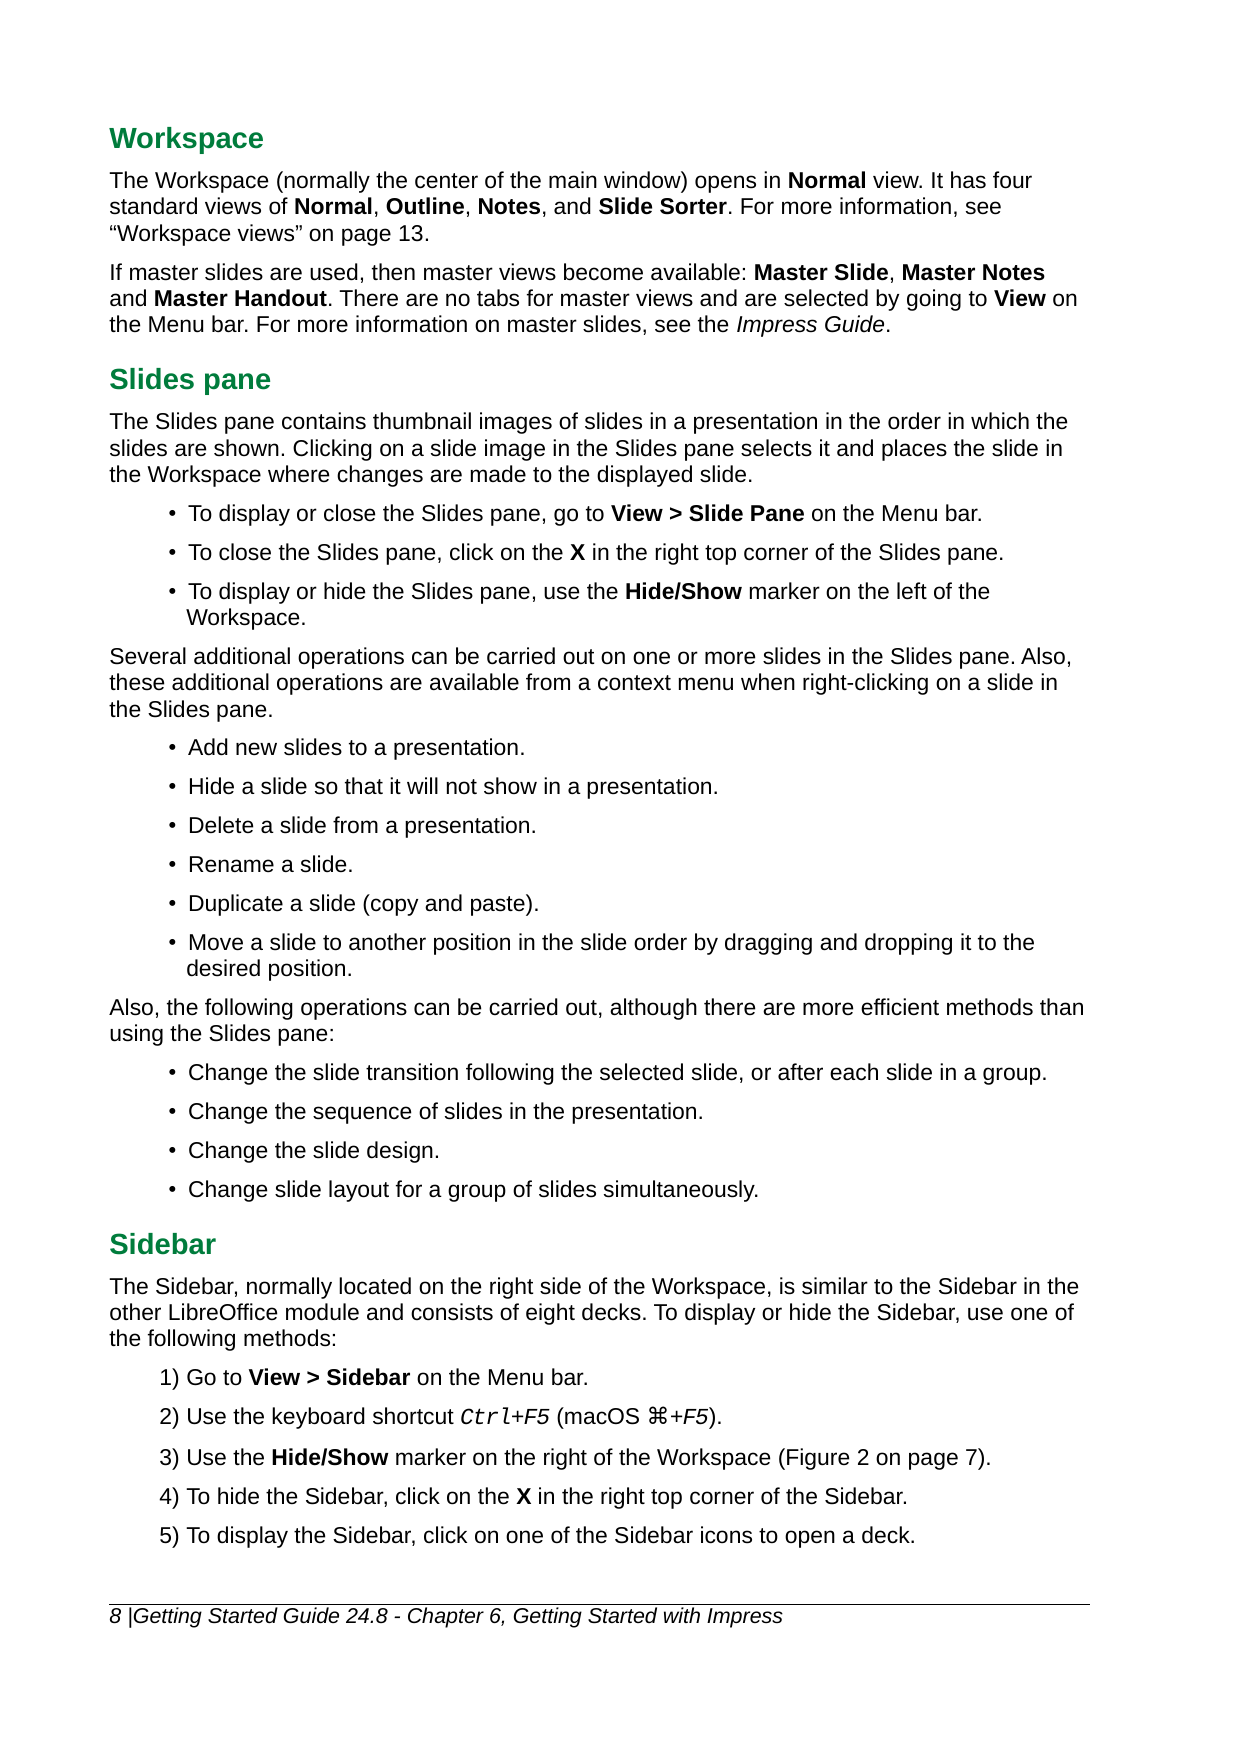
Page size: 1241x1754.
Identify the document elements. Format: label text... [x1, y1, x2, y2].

list Use the Hide/Show marker on the right of the Workspace (Figure 2 on page 7). [186, 1444, 1090, 1470]
list The Slides pane contains thumbnail images of slides in a presentation in the order in which the slides are shown. Clicking on a slide image in the Slides pane selects it and places the slide in the Workspace where changes are made to the displayed slide. [109, 408, 1090, 487]
list Use the keyboard shortcut Ctrl+F5 (macOS ⌘+F5). [186, 1403, 1090, 1431]
list Change the sequence of slides in the presentation. [168, 1098, 1090, 1124]
list Also, the following operations can be carried out, although there are more efficient methods than using the Slides pane: [109, 994, 1090, 1047]
subtitle Workspace [109, 121, 1090, 154]
list To display the Sidebar, click on one of the Sidebar icons to open a deck. [186, 1522, 1090, 1548]
list Rename a slide. [168, 851, 1090, 877]
list Go to View > Sidebar on the Menu bar. [186, 1364, 1090, 1391]
list The Sidebar, normally located on the right side of the Workspace, is similar to the Sidebar in the other LibreOffice module and consists of eight decks. To display or hide the Sidebar, use one of the following methods: [109, 1273, 1090, 1352]
list Change the slide transition following the selected slide, or after each slide in a group. [168, 1059, 1090, 1085]
list Delete a slide from a presentation. [168, 812, 1090, 838]
list Move a slide to another position in the slide order by dragging and dropping it to the desired position. [168, 929, 1090, 981]
list Change the slide design. [168, 1137, 1090, 1163]
subtitle Sidebar [109, 1227, 1090, 1260]
list Duplicate a slide (copy and paste). [168, 890, 1090, 916]
subtitle Slides pane [109, 362, 1090, 396]
list Several additional operations can be carried out on one or more slides in the Slides pane. Also, these additional operations are available from a context menu when right-clicking on a slide in the Slides pane. [109, 643, 1090, 722]
list Add new slides to a presentation. [168, 734, 1090, 761]
text If master slides are used, then master views become available: Master Slide, Master Notes and Master Handout. There are no tabs for master views and are selected by going to View on the Menu bar. For more information on master slides, see the Impress Guide. [109, 258, 1090, 338]
list To display or close the Slides pane, go to View > Slide Pane on the Menu bar. [168, 500, 1090, 526]
list To display or hide the Slides pane, use the Hide/Show marker on the left of the Workspace. [168, 578, 1090, 630]
list To hide the Sidebar, click on the X in the right top corner of the Sidebar. [186, 1483, 1090, 1509]
list Hide a slide so that it will not show in a presentation. [168, 773, 1090, 799]
list To close the Slides pane, click on the X in the right top corner of the Slides pane. [168, 539, 1090, 565]
list Change slide layout for a group of slides simultaneously. [168, 1176, 1090, 1202]
text The Workspace (normally the center of the main window) opens in Normal view. It has four standard views of Normal, Outline, Notes, and Slide Sorter. For more information, see “Workspace views” on page 13. [109, 167, 1090, 246]
